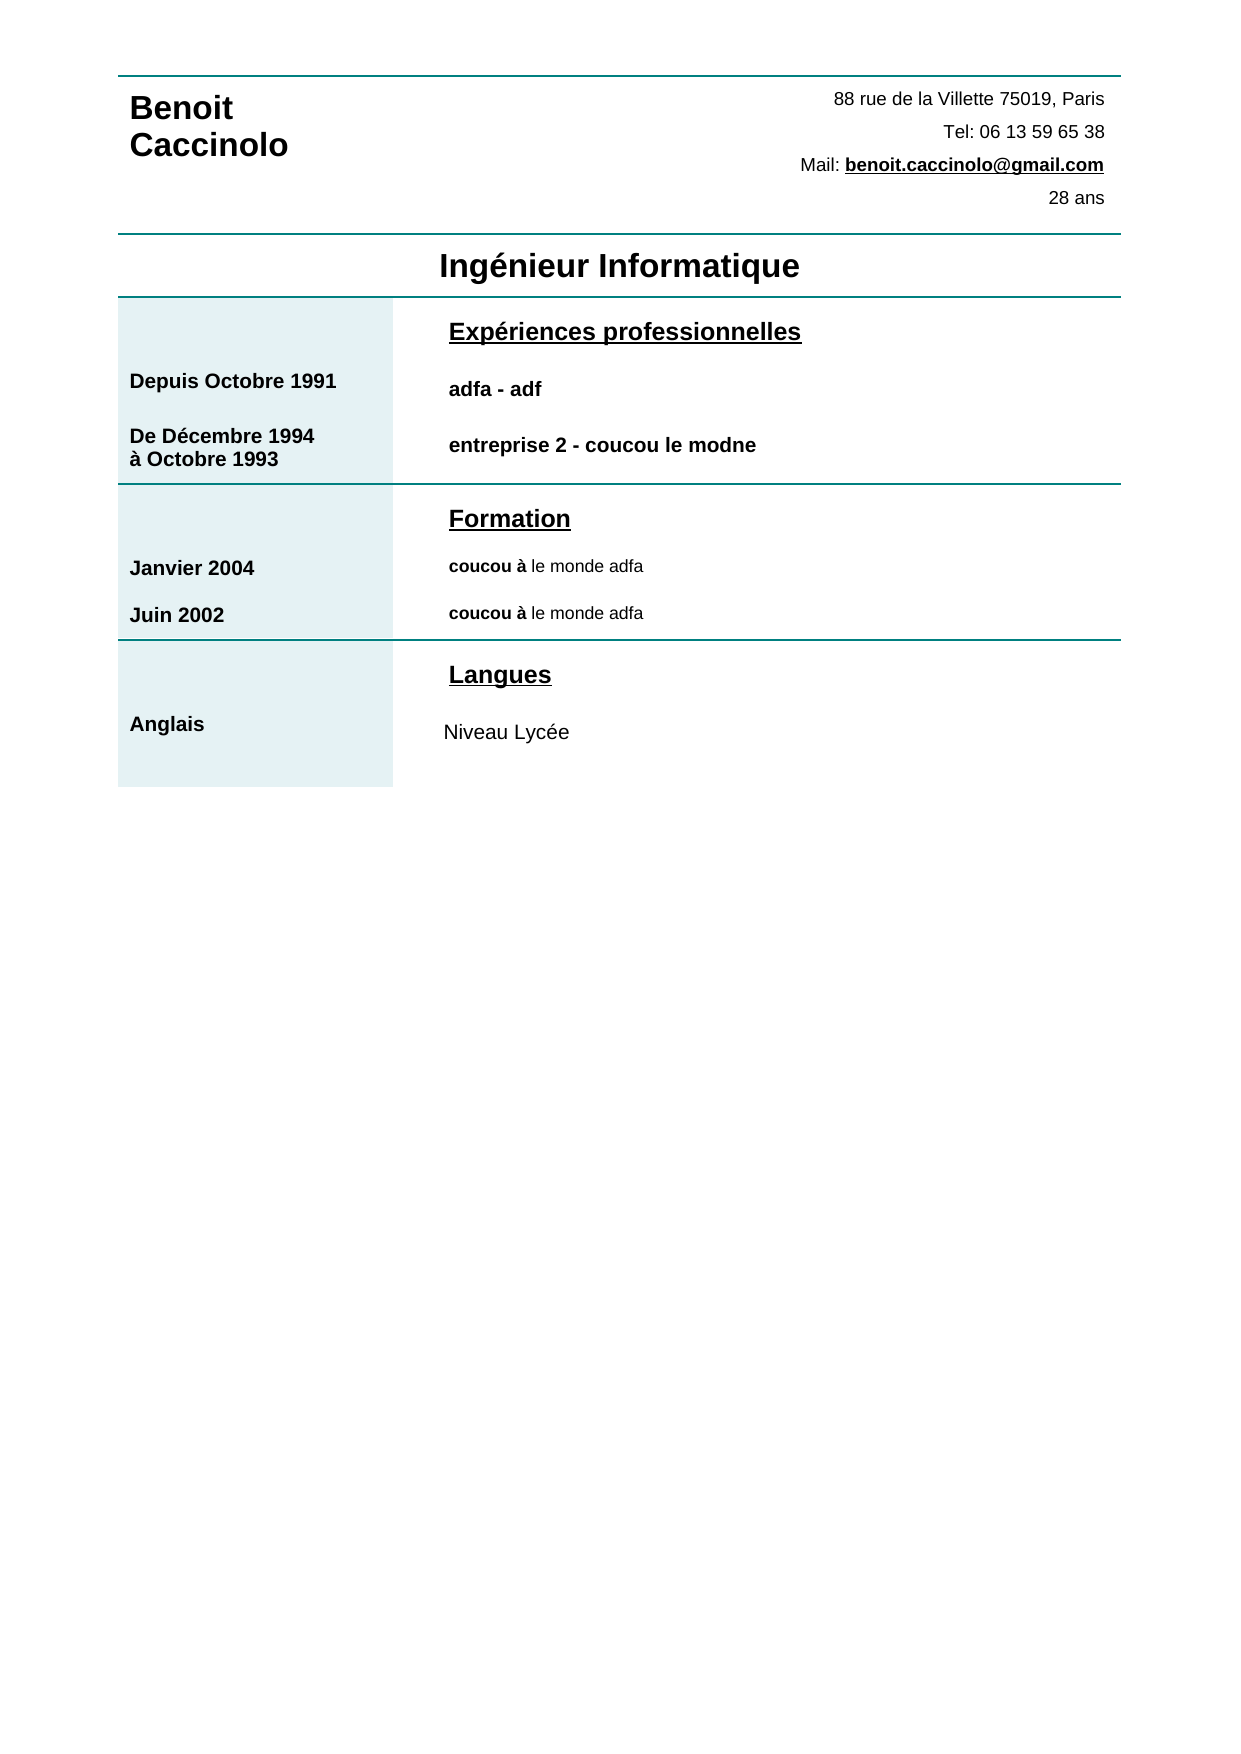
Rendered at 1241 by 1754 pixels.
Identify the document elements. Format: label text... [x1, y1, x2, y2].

table_cell [393, 413, 437, 483]
table_cell [393, 358, 437, 413]
table_header [393, 77, 437, 233]
table_cell Janvier 2004 [118, 545, 393, 592]
table_cell [393, 298, 437, 358]
table_cell Formation [438, 485, 1121, 545]
table_cell Expériences professionnelles [438, 298, 1121, 358]
table_cell [393, 545, 437, 592]
table_cell [393, 592, 437, 638]
table_cell Langues [438, 641, 1121, 700]
table_cell Ingénieur Informatique [118, 235, 1121, 296]
table_cell coucou à le monde adfa [438, 545, 1121, 592]
table_cell Anglais [118, 700, 393, 755]
table_cell adfa - adf [438, 358, 1121, 413]
table_cell coucou à le monde adfa [438, 592, 1121, 638]
table_cell [393, 700, 437, 755]
table_cell [118, 755, 393, 787]
table_cell [393, 755, 437, 787]
table_cell [118, 298, 393, 358]
table_cell [393, 485, 437, 545]
table_cell Niveau Lycée [438, 700, 1121, 755]
table_cell [438, 755, 1121, 787]
table_cell [118, 485, 393, 545]
table_cell De Décembre 1994 à Octobre 1993 [118, 413, 393, 483]
table_cell entreprise 2 - coucou le modne [438, 413, 1121, 483]
table_header Benoit Caccinolo [118, 77, 393, 233]
table_cell Juin 2002 [118, 592, 393, 638]
table_cell Depuis Octobre 1991 [118, 358, 393, 413]
table_cell [393, 641, 437, 700]
table_header 88 rue de la Villette 75019, Paris Tel: 06 13 59 65 38 Mail: benoit.caccinolo@gmail.com 28 ans [438, 77, 1121, 233]
table_cell [118, 641, 393, 700]
